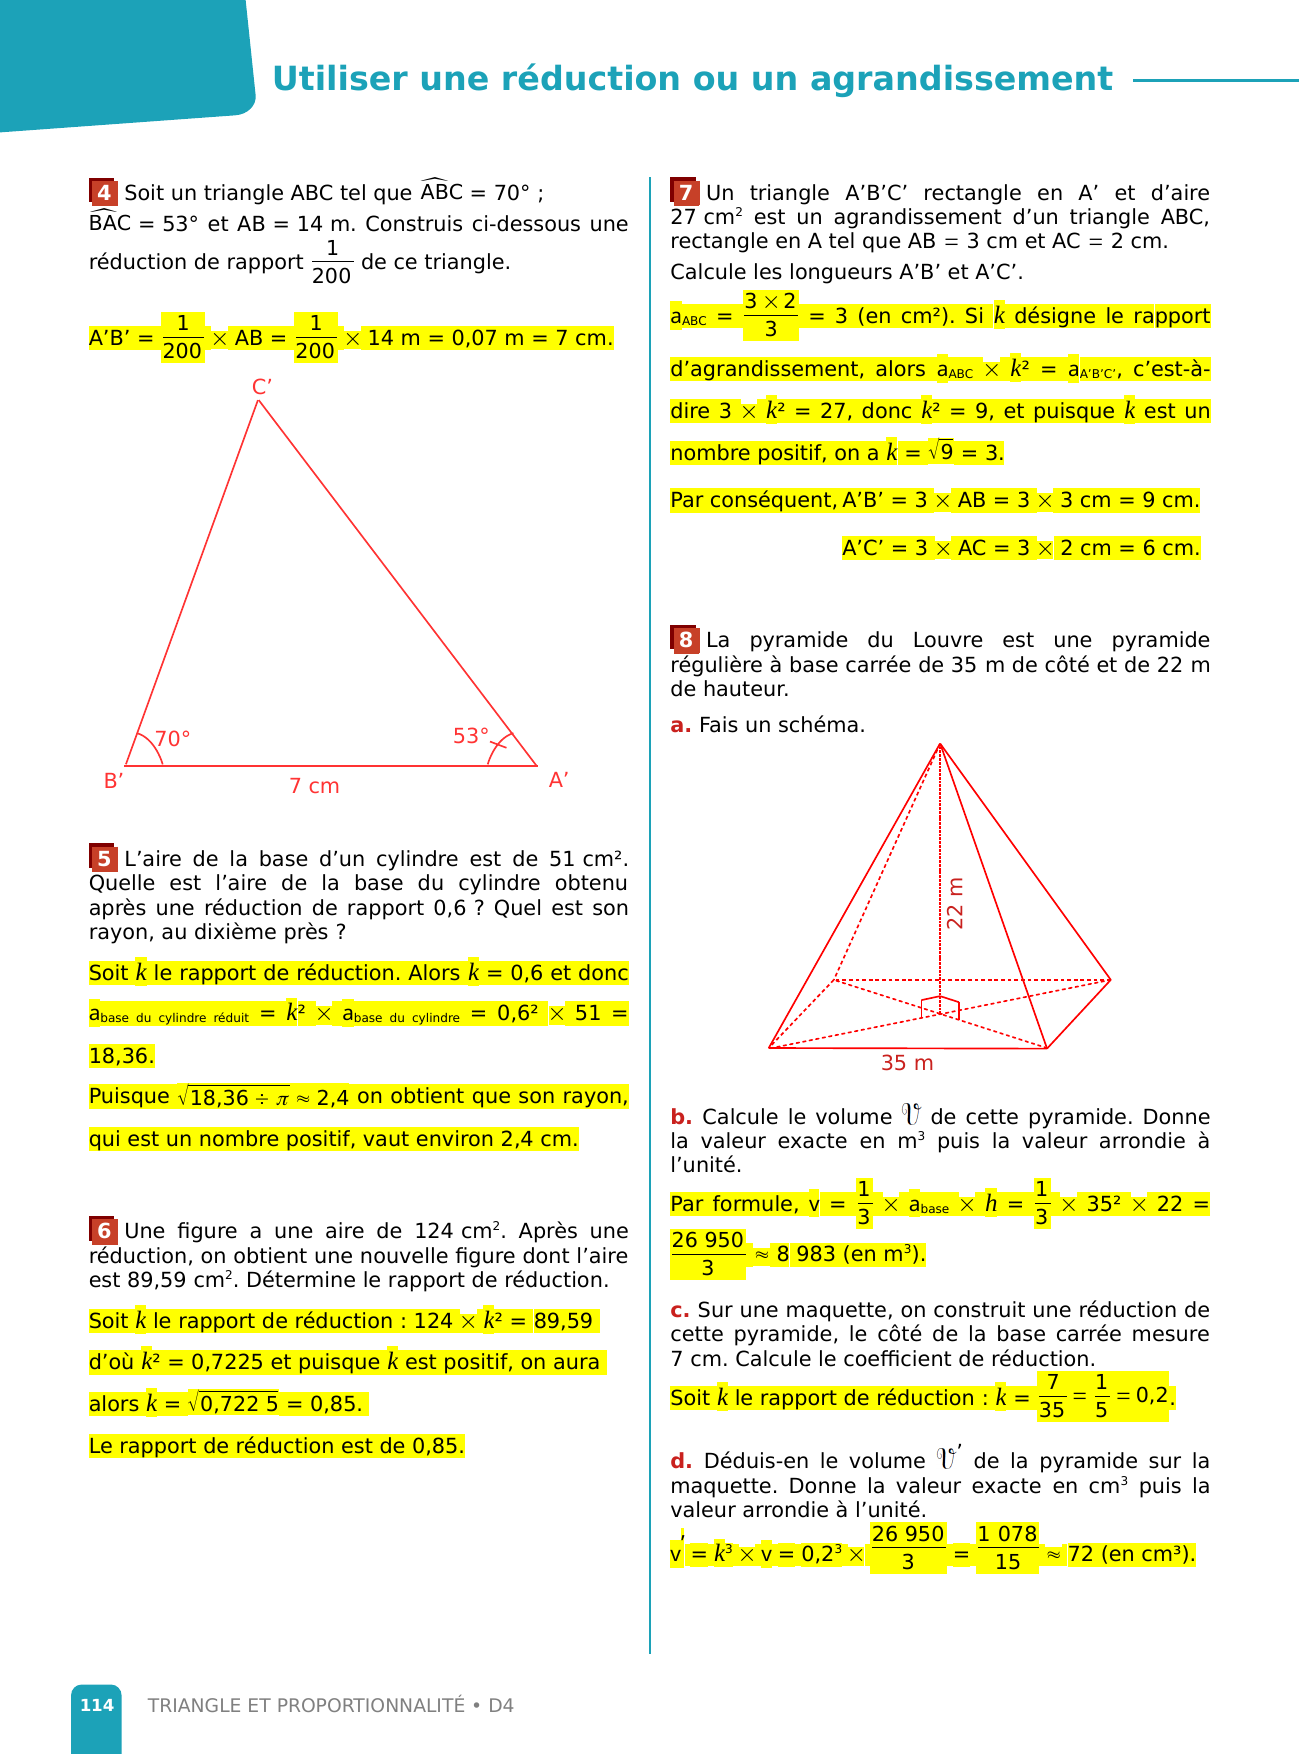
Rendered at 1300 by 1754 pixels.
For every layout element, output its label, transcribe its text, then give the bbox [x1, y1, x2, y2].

list v’ = k3  v = 0,23  [670, 1522, 870, 1574]
list c. Sur une maquette, on construit une réduction de cette pyramide, le côté de la base carrée mesure 7 cm. Calcule le coefficient de réduction. [670, 1298, 1211, 1371]
list ≈ 72 (en cm³). [1039, 1522, 1211, 1574]
list aABC = = 3 (en cm²). Si k désigne le rapport d’agrandissement, alors aABC  k² = aA’B’C’, c’est-à-dire 3  k² = 27, donc k² = 9, et puisque k est un nombre positif, on a k = = 3. [670, 290, 1211, 465]
list Le rapport de réduction est de 0,85. [88, 1417, 629, 1458]
list Par formule, v =  abase  h =  35²  22 = ≈ 8 983 (en m3). [670, 1178, 1211, 1280]
subtitle Un triangle A’B’C’ rectangle en A’ et d’aire 27 cm2 est un agrandissement d’un triangle ABC, rectangle en A tel que AB = 3 cm et AC = 2 cm. [670, 177, 1211, 254]
subtitle A’B’ = [88, 312, 161, 363]
list Puisque on obtient que son rayon, qui est un nombre positif, vaut environ 2,4 cm. [88, 1068, 629, 1151]
subtitle Soit un triangle ABC tel que = 70° ; [88, 177, 629, 205]
list Une figure a une aire de 124 cm2. Après une réduction, on obtient une nouvelle figure dont l’aire est 89,59 cm2. Détermine le rapport de réduction. [88, 1216, 629, 1292]
subtitle L’aire de la base d’un cylindre est de 51 cm². Quelle est l’aire de la base du cylindre obtenu après une réduction de rapport 0,6 ? Quel est son rayon, au dixième près ? [88, 843, 629, 944]
picture [936, 1448, 957, 1469]
list Soit k le rapport de réduction. Alors k = 0,6 et donc abase du cylindre réduit = k²  abase du cylindre = 0,6²  51 = 18,36. [88, 944, 629, 1068]
list b. Calcule le volume de cette pyramide. Donne la valeur exacte en m3 puis la valeur arrondie à l’unité. [670, 1103, 1211, 1178]
list Par conséquent, A’B’ = 3  AB = 3  3 cm = 9 cm. [670, 471, 1211, 513]
list = [947, 1522, 976, 1574]
list . [1169, 1371, 1211, 1422]
list A’C’ = 3  AC = 3  2 cm = 6 cm. [670, 518, 1211, 560]
subtitle  AB = [205, 312, 294, 363]
list Soit k le rapport de réduction : 124  k² = 89,59 d’où k² = 0,7225 et puisque k est positif, on aura alors k = = 0,85. [88, 1292, 629, 1417]
list La pyramide du Louvre est une pyramide régulière à base carrée de 35 m de côté et de 22 m de hauteur. [670, 625, 1211, 701]
subtitle = 53° et AB = 14 m. Construis ci-dessous une réduction de rapport de ce triangle. [88, 208, 629, 288]
picture [901, 1103, 922, 1125]
list Calcule les longueurs A’B’ et A’C’. [670, 260, 1211, 284]
list Soit k le rapport de réduction : k = [670, 1371, 1037, 1422]
subtitle  14 m = 0,07 m = 7 cm. [338, 312, 629, 363]
list a. Fais un schéma. [670, 713, 1211, 738]
list d. Déduis‑en le volume ’ de la pyramide sur la maquette. Donne la valeur exacte en cm3 puis la valeur arrondie à l’unité. [670, 1440, 1211, 1522]
